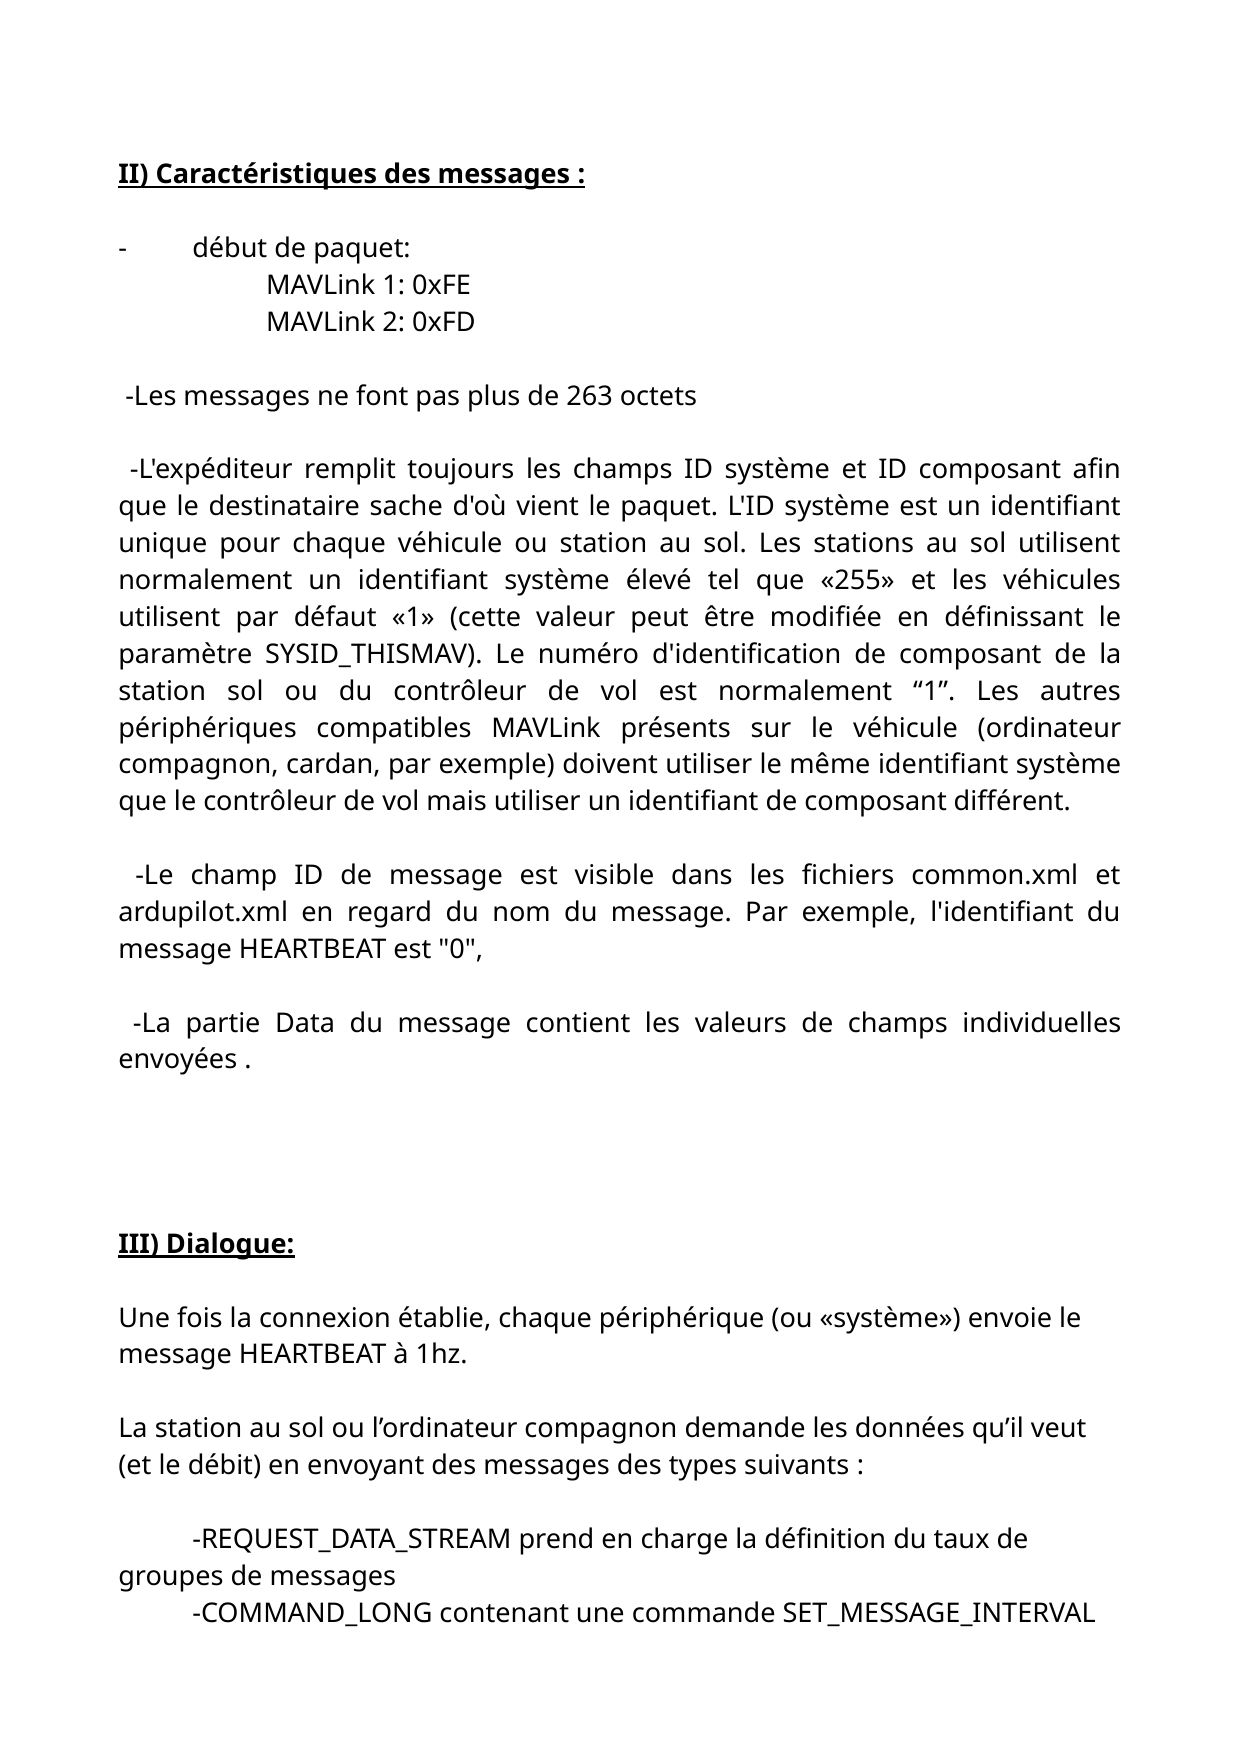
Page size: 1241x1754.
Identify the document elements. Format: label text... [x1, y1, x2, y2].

text -Les messages ne font pas plus de 263 octets [118, 376, 1122, 413]
text Une fois la connexion établie, chaque périphérique (ou «système») envoie le message HEARTBEAT à 1hz. La station au sol ou l’ordinateur compagnon demande les données qu’il veut (et le débit) en envoyant des messages des types suivants : -REQUEST_DATA_STREAM prend en charge la définition du taux de groupes de messages -COMMAND_LONG contenant une commande SET_MESSAGE_INTERVAL [118, 1298, 1122, 1630]
text III) Dialogue: [118, 1224, 1122, 1261]
text -L'expéditeur remplit toujours les champs ID système et ID composant afin que le destinataire sache d'où vient le paquet. L'ID système est un identifiant unique pour chaque véhicule ou station au sol. Les stations au sol utilisent normalement un identifiant système élevé tel que «255» et les véhicules utilisent par défaut «1» (cette valeur peut être modifiée en définissant le paramètre SYSID_THISMAV). Le numéro d'identification de composant de la station sol ou du contrôleur de vol est normalement “1”. Les autres périphériques compatibles MAVLink présents sur le véhicule (ordinateur compagnon, cardan, par exemple) doivent utiliser le même identifiant système que le contrôleur de vol mais utiliser un identifiant de composant différent. [118, 413, 1122, 819]
text - début de paquet: MAVLink 1: 0xFE MAVLink 2: 0xFD [118, 229, 1122, 339]
text II) Caractéristiques des messages : [118, 155, 1122, 192]
text -Le champ ID de message est visible dans les fichiers common.xml et ardupilot.xml en regard du nom du message. Par exemple, l'identifiant du message HEARTBEAT est "0", [118, 819, 1122, 966]
text -La partie Data du message contient les valeurs de champs individuelles envoyées . [118, 966, 1122, 1077]
